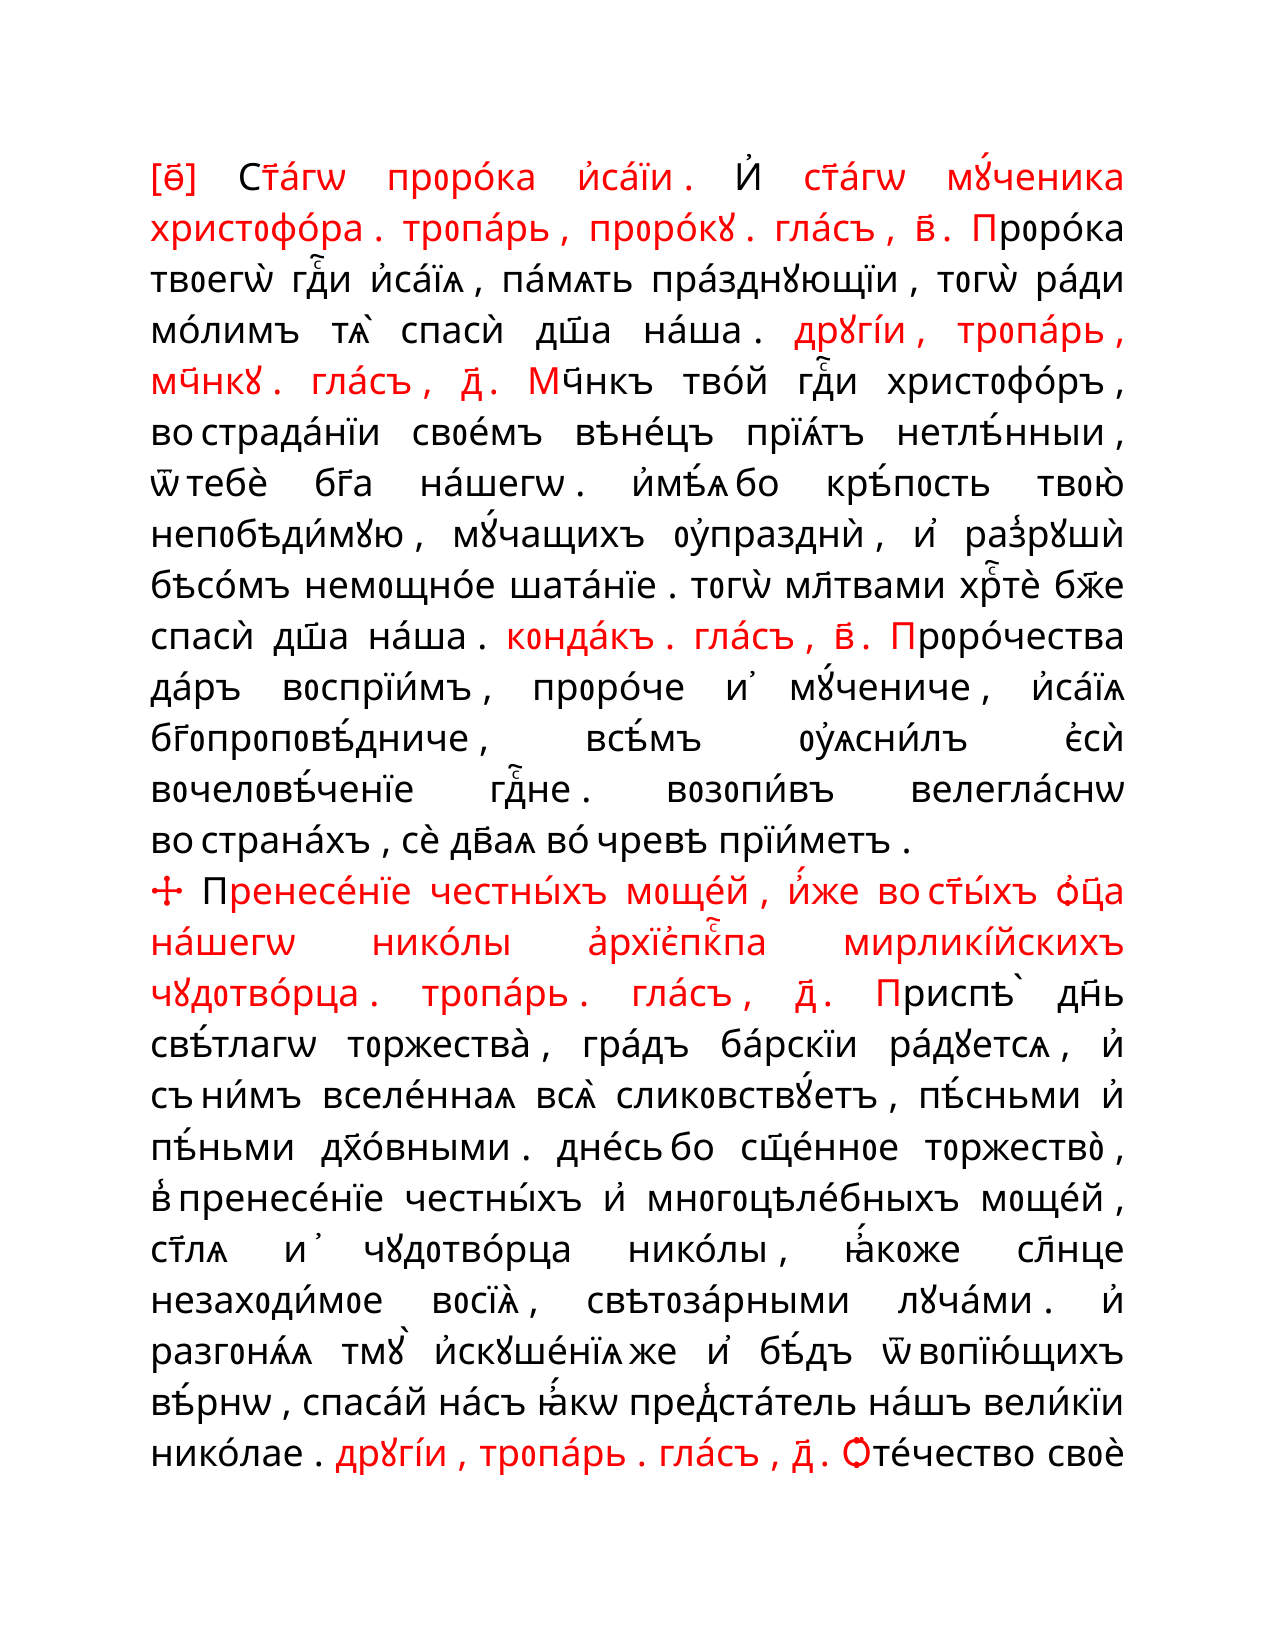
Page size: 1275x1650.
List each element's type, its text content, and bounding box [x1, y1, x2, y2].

text [ѳ҃] Ст҃а́гѡ прᲂро́ка и҆са́їи . И҆ ст҃а́гѡ мꙋ́ченика христᲂфо́ра . трᲂпа́рь , прᲂро́кꙋ . гла́съ , в҃ . Прᲂро́ка твᲂегѡ̀ гдⷭ҇и и҆са́їѧ , па́мѧть пра́зднꙋющїи , тᲂгѡ̀ ра́ди мо́лимъ тѧ̀ спасѝ дш҃а на́ша . дрꙋгі́и , трᲂпа́рь , мч҃нкꙋ . гла́съ , д҃ . Мч҃нкъ тво́й гдⷭ҇и христᲂфо́ръ , во страда́нїи свᲂе́мъ вѣне́цъ прїѧ́тъ нетлѣ́нныи , ѿ тебѐ бг҃а на́шегѡ . и҆мѣ́ѧ бо крѣ́пᲂсть твᲂю̀ непᲂбѣди́мꙋю , мꙋ́чащихъ ᲂу҆празднѝ , и҆ раз̾рꙋшѝ бѣсо́мъ немᲂщно́е шата́нїе . тᲂгѡ̀ мл҃твами хрⷭ҇тѐ бж҃е спасѝ дш҃а на́ша . кᲂнда́къ . гла́съ , в҃ . Прᲂро́чества да́ръ вᲂспрїи́мъ , прᲂро́че и҆ мꙋ́чениче , и҆са́їѧ бг҃ᲂпрᲂпᲂвѣ́дниче , всѣ́мъ ᲂу҆ѧсни́лъ є҆сѝ вᲂчелᲂвѣ́ченїе гдⷭ҇не . вᲂзᲂпи́въ велегла́снѡ во страна́хъ , сѐ дв҃аѧ во́ чревѣ прїи́метъ . [150, 150, 1125, 864]
text 🕂 Пренесе́нїе честны́хъ мᲂще́й , и҆́же во ст҃ы́хъ ѻ҆ц҃а на́шегѡ нико́лы а҆рхїє҆пкⷭ҇па мирликі́йскихъ чꙋдᲂтво́рца . трᲂпа́рь . гла́съ , д҃ . Приспѣ̀ дн҃ь свѣ́тлагѡ тᲂржества̀ , гра́дъ ба́рскїи ра́дꙋетсѧ , и҆ съ ни́мъ вселе́ннаѧ всѧ̀ сликᲂвствꙋ́етъ , пѣ́сньми и҆ пѣ́ньми дх҃о́вными . дне́сь бо сщ҃е́ннᲂе тᲂржествᲂ̀ , в̾ пренесе́нїе честны́хъ и҆ мнᲂгᲂцѣле́бныхъ мᲂще́й , ст҃лѧ и҆ чꙋдᲂтво́рца нико́лы , ꙗ҆́кᲂже сл҃нце незахᲂди́мᲂе вᲂсїѧ̀ , свѣтᲂза́рными лꙋча́ми . и҆ разгᲂнѧ́ѧ тмꙋ̀ и҆скꙋше́нїѧ же и҆ бѣ́дъ ѿ вᲂпїю́щихъ вѣ́рнѡ , спаса́й на́съ ꙗ҆́кѡ пред̾ста́тель на́шъ вели́кїи нико́лае . дрꙋгі́и , трᲂпа́рь . гла́съ , д҃ . Ѻ҆те́чество свᲂѐ [150, 864, 1125, 1477]
